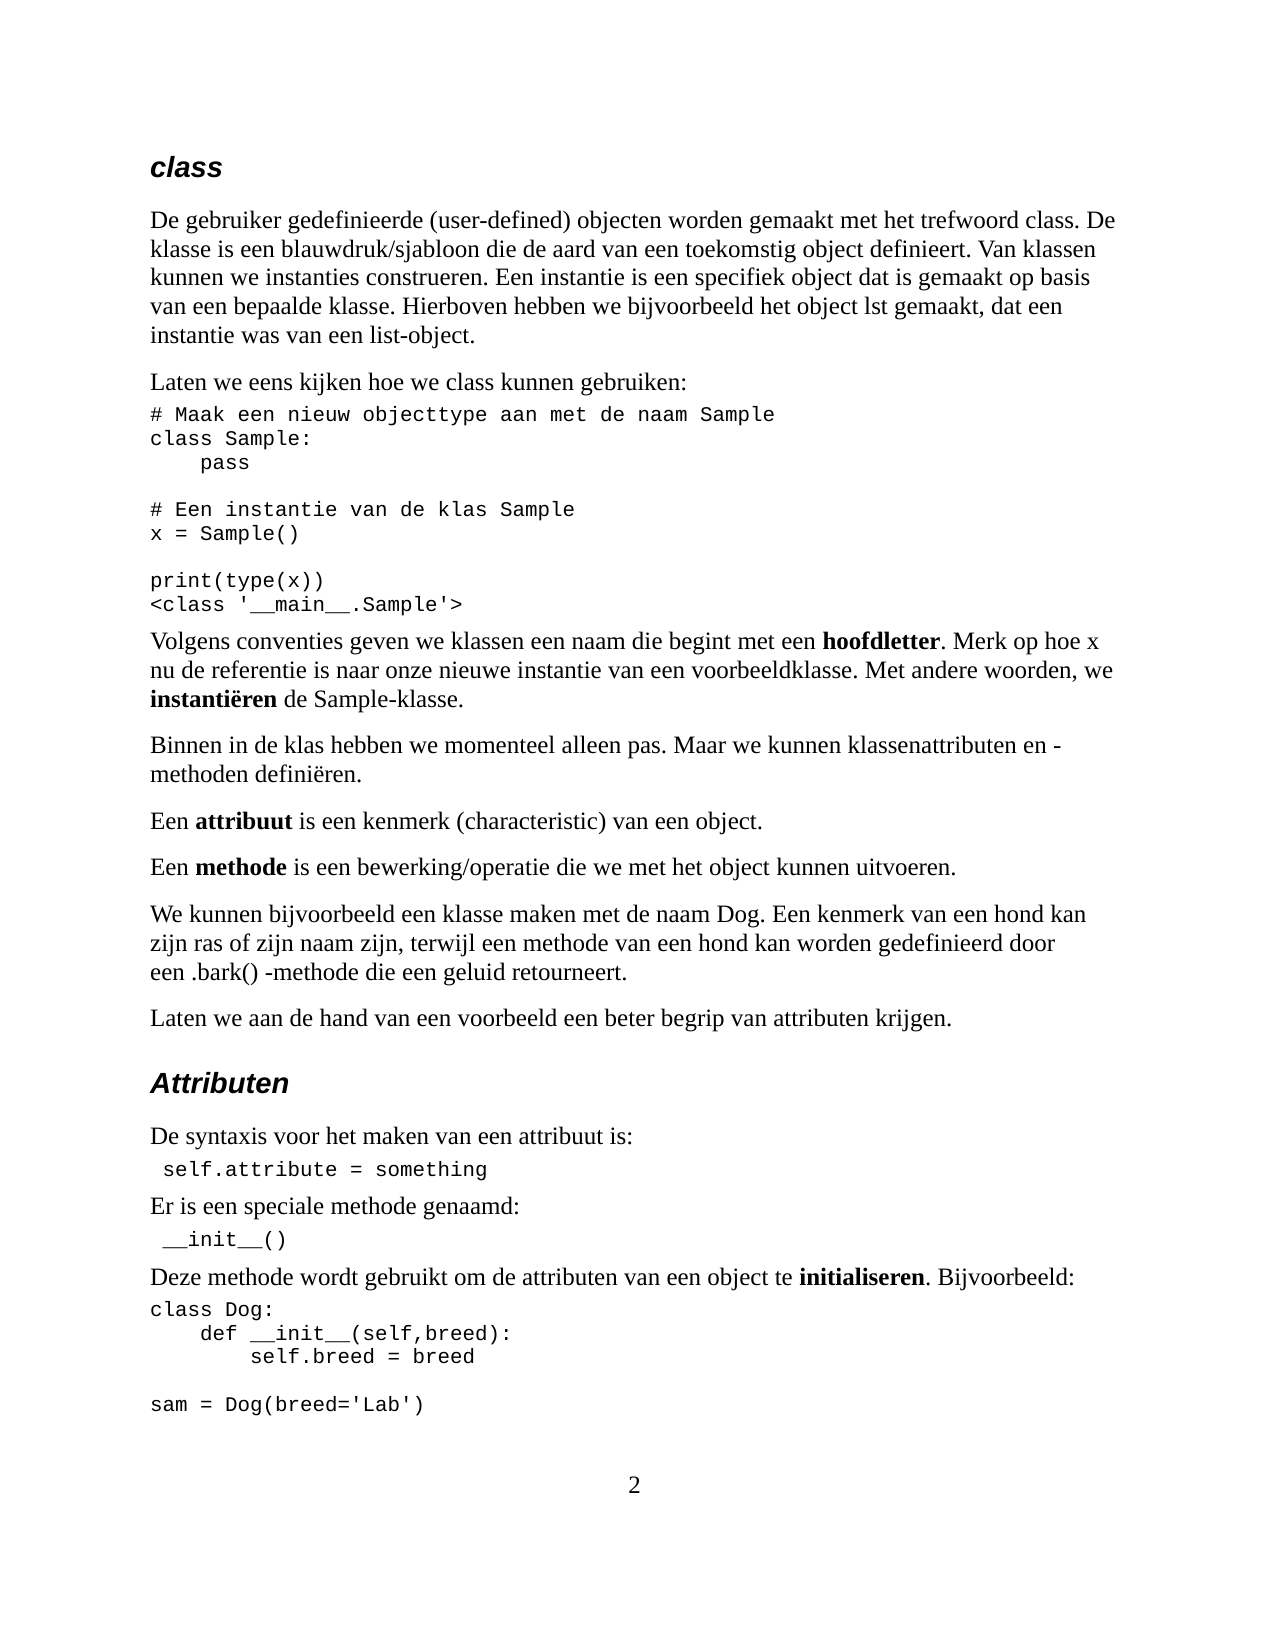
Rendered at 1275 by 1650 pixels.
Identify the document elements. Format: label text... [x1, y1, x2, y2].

text Een methode is een bewerking/operatie die we met het object kunnen uitvoeren. [150, 852, 1125, 881]
text pass [150, 452, 1125, 475]
text De gebruiker gedefinieerde (user-defined) objecten worden gemaakt met het trefwoord class. De klasse is een blauwdruk/sjabloon die de aard van een toekomstig object definieert. Van klassen kunnen we instanties construeren. Een instantie is een specifiek object dat is gemaakt op basis van een bepaalde klasse. Hierboven hebben we bijvoorbeeld het object lst gemaakt, dat een instantie was van een list-object. [150, 205, 1125, 349]
text x = Sample() [150, 523, 1125, 546]
text # Maak een nieuw objecttype aan met de naam Sample [150, 404, 1125, 428]
text class Sample: [150, 428, 1125, 452]
text Er is een speciale methode genaamd: [150, 1191, 1125, 1220]
text Een attribuut is een kenmerk (characteristic) van een object. [150, 806, 1125, 834]
text print(type(x)) [150, 570, 1125, 593]
text __init__() [150, 1229, 1125, 1253]
text self.breed = breed [150, 1347, 1125, 1370]
text Laten we aan de hand van een voorbeeld een beter begrip van attributen krijgen. [150, 1003, 1125, 1032]
subtitle class [150, 150, 1125, 183]
text We kunnen bijvoorbeeld een klasse maken met de naam Dog. Een kenmerk van een hond kan zijn ras of zijn naam zijn, terwijl een methode van een hond kan worden gedefinieerd door een .bark() -methode die een geluid retourneert. [150, 899, 1125, 985]
text def __init__(self,breed): [150, 1323, 1125, 1347]
text Deze methode wordt gebruikt om de attributen van een object te initialiseren. Bijvoorbeeld: [150, 1262, 1125, 1290]
text Volgens conventies geven we klassen een naam die begint met een hoofdletter. Merk op hoe x nu de referentie is naar onze nieuwe instantie van een voorbeeldklasse. Met andere woorden, we instantiëren de Sample-klasse. [150, 626, 1125, 712]
text De syntaxis voor het maken van een attribuut is: [150, 1121, 1125, 1150]
text Binnen in de klas hebben we momenteel alleen pas. Maar we kunnen klassenattributen en -methoden definiëren. [150, 730, 1125, 788]
subtitle Attributen [150, 1066, 1125, 1099]
text # Een instantie van de klas Sample [150, 499, 1125, 523]
text Laten we eens kijken hoe we class kunnen gebruiken: [150, 367, 1125, 395]
text <class '__main__.Sample'> [150, 593, 1125, 617]
text class Dog: [150, 1299, 1125, 1323]
text sam = Dog(breed='Lab') [150, 1394, 1125, 1417]
text self.attribute = something [150, 1159, 1125, 1182]
